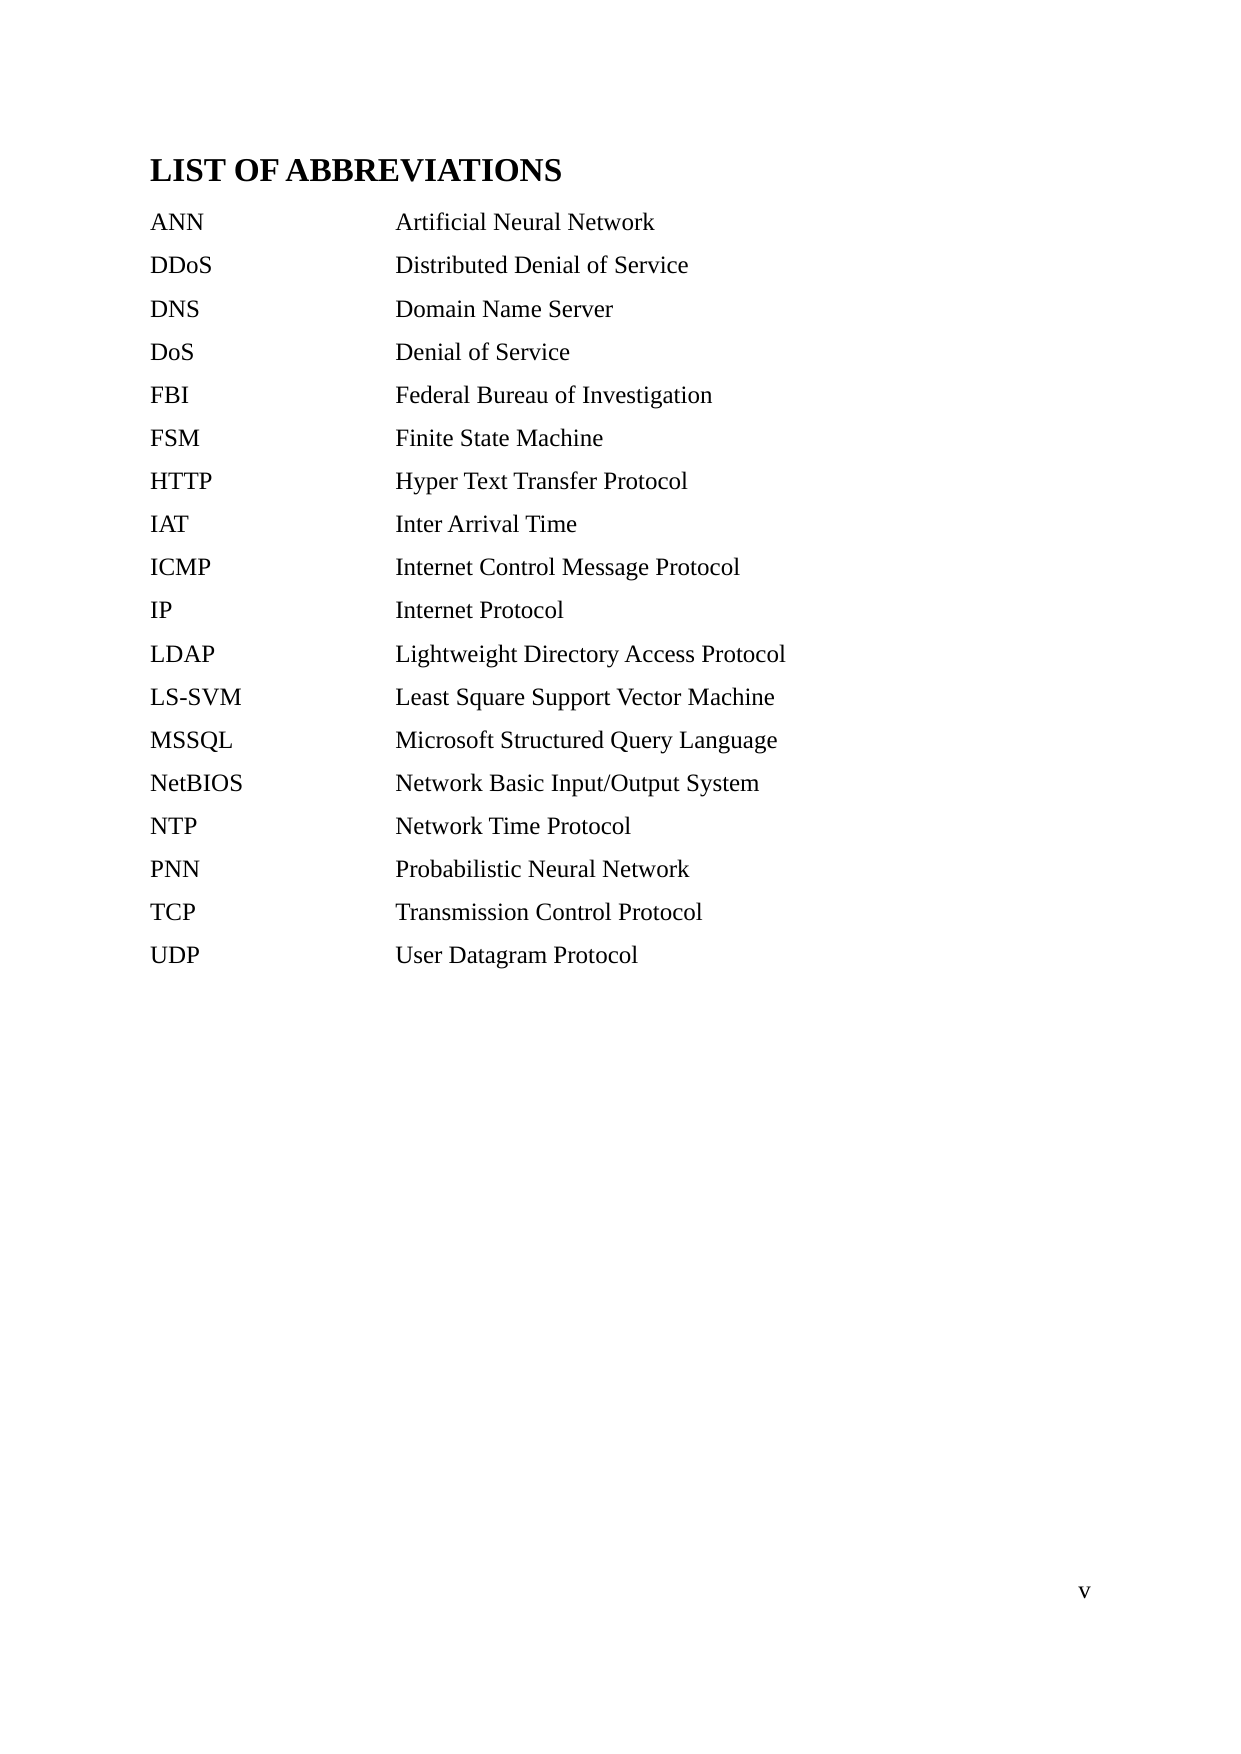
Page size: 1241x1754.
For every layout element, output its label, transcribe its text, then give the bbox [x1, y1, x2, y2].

text Probabilistic Neural Network [395, 854, 1091, 883]
text LDAP [150, 639, 366, 667]
text Internet Control Message Protocol [395, 552, 1091, 581]
text FSM [150, 423, 366, 452]
text Artificial Neural Network [395, 207, 1091, 236]
subtitle LIST OF ABBREVIATIONS [150, 150, 1091, 188]
text LS-SVM [150, 682, 366, 711]
text NTP [150, 811, 366, 840]
text Network Time Protocol [395, 811, 1091, 840]
text Distributed Denial of Service [395, 251, 1091, 279]
text TCP [150, 897, 366, 926]
text ANN [150, 207, 366, 236]
text Denial of Service [395, 337, 1091, 366]
text IAT [150, 509, 366, 538]
text Least Square Support Vector Machine [395, 682, 1091, 711]
text Transmission Control Protocol [395, 897, 1091, 926]
text DDoS [150, 251, 366, 279]
text Federal Bureau of Investigation [395, 380, 1091, 409]
text PNN [150, 854, 366, 883]
text Lightweight Directory Access Protocol [395, 639, 1091, 667]
text Finite State Machine [395, 423, 1091, 452]
text IP [150, 596, 366, 624]
text User Datagram Protocol [395, 941, 1091, 969]
text ICMP [150, 552, 366, 581]
text Inter Arrival Time [395, 509, 1091, 538]
text Internet Protocol [395, 596, 1091, 624]
text DNS [150, 294, 366, 322]
text HTTP [150, 466, 366, 495]
text UDP [150, 941, 366, 969]
text Microsoft Structured Query Language [395, 725, 1091, 754]
text Network Basic Input/Output System [395, 768, 1091, 797]
text Hyper Text Transfer Protocol [395, 466, 1091, 495]
text Domain Name Server [395, 294, 1091, 322]
text DoS [150, 337, 366, 366]
text FBI [150, 380, 366, 409]
text MSSQL [150, 725, 366, 754]
text NetBIOS [150, 768, 366, 797]
